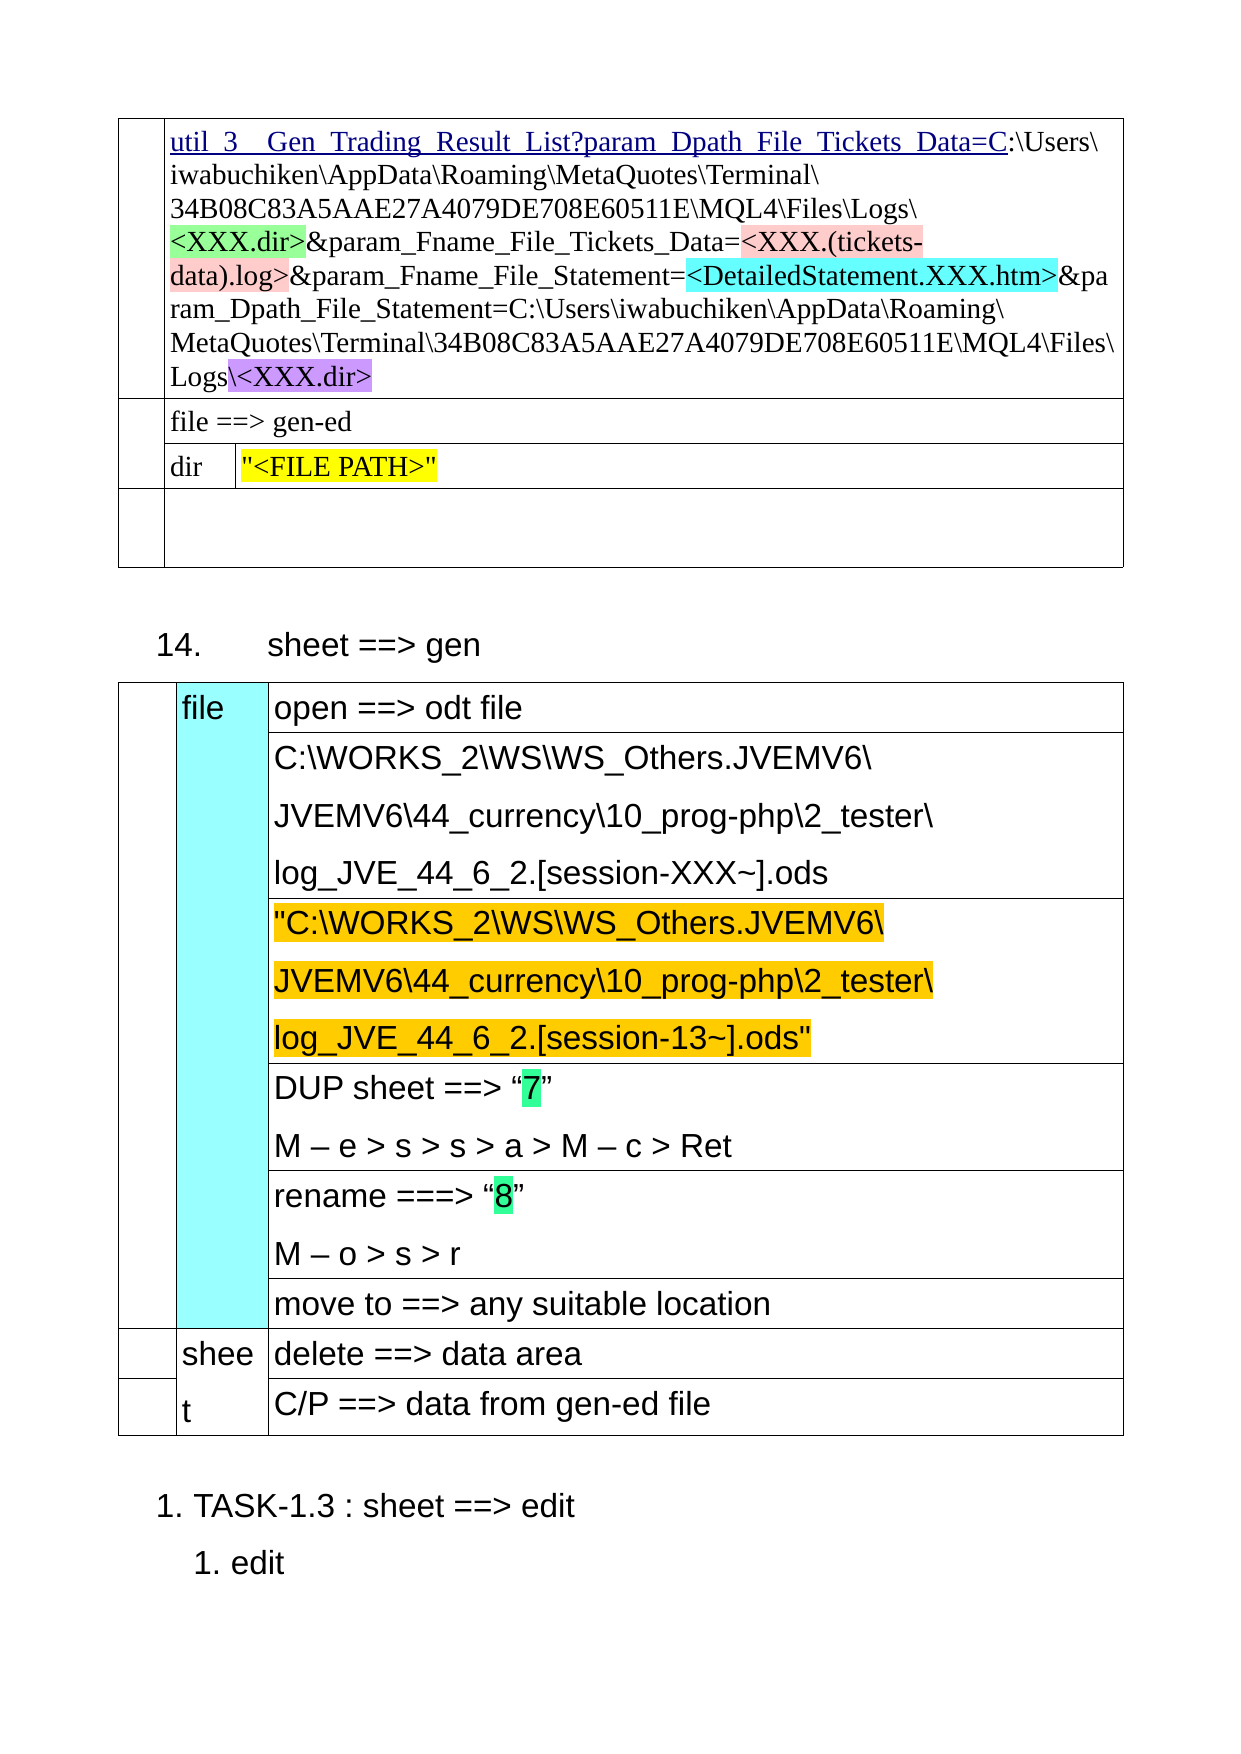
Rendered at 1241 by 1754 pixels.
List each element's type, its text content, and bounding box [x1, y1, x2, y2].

table_cell [119, 119, 164, 398]
table_cell [165, 489, 1123, 567]
table_cell rename ===> “8” M – o > s > r [269, 1171, 1123, 1278]
table_cell "<FILE PATH>" [236, 444, 1123, 488]
table_cell [119, 1379, 176, 1435]
table_header file [177, 683, 268, 1328]
list edit [193, 1543, 1122, 1582]
list TASK-1.3 : sheet ==> edit [156, 1486, 1122, 1524]
table_header [119, 683, 176, 1328]
table_cell move to ==> any suitable location [269, 1279, 1123, 1328]
table_cell C:\WORKS_2\WS\WS_Others.JVEMV6\JVEMV6\44_currency\10_prog-php\2_tester\log_JVE_44_6_2.[session-XXX~].ods [269, 733, 1123, 897]
list sheet ==> gen [156, 624, 1122, 663]
table_cell dir [165, 444, 235, 488]
table_cell file ==> gen-ed [165, 399, 1123, 443]
table_header open ==> odt file [269, 683, 1123, 732]
table_cell "C:\WORKS_2\WS\WS_Others.JVEMV6\JVEMV6\44_currency\10_prog-php\2_tester\log_JVE_44_6_2.[session-13~].ods" [269, 899, 1123, 1063]
table_cell delete ==> data area [269, 1329, 1123, 1378]
table_cell DUP sheet ==> “7” M – e > s > s > a > M – c > Ret [269, 1064, 1123, 1170]
table_cell [119, 399, 164, 488]
table_cell sheet [177, 1329, 268, 1435]
table_cell [119, 489, 164, 567]
table_cell util_3__Gen_Trading_Result_List?param_Dpath_File_Tickets_Data=C:\Users\iwabuchiken\AppData\Roaming\MetaQuotes\Terminal\34B08C83A5AAE27A4079DE708E60511E\MQL4\Files\Logs\<XXX.dir>&param_Fname_File_Tickets_Data=<XXX.(tickets-data).log>&param_Fname_File_Statement=<DetailedStatement.XXX.htm>&param_Dpath_File_Statement=C:\Users\iwabuchiken\AppData\Roaming\MetaQuotes\Terminal\34B08C83A5AAE27A4079DE708E60511E\MQL4\Files\Logs\<XXX.dir> [165, 119, 1123, 398]
table_cell C/P ==> data from gen-ed file [269, 1379, 1123, 1435]
table_cell [119, 1329, 176, 1378]
